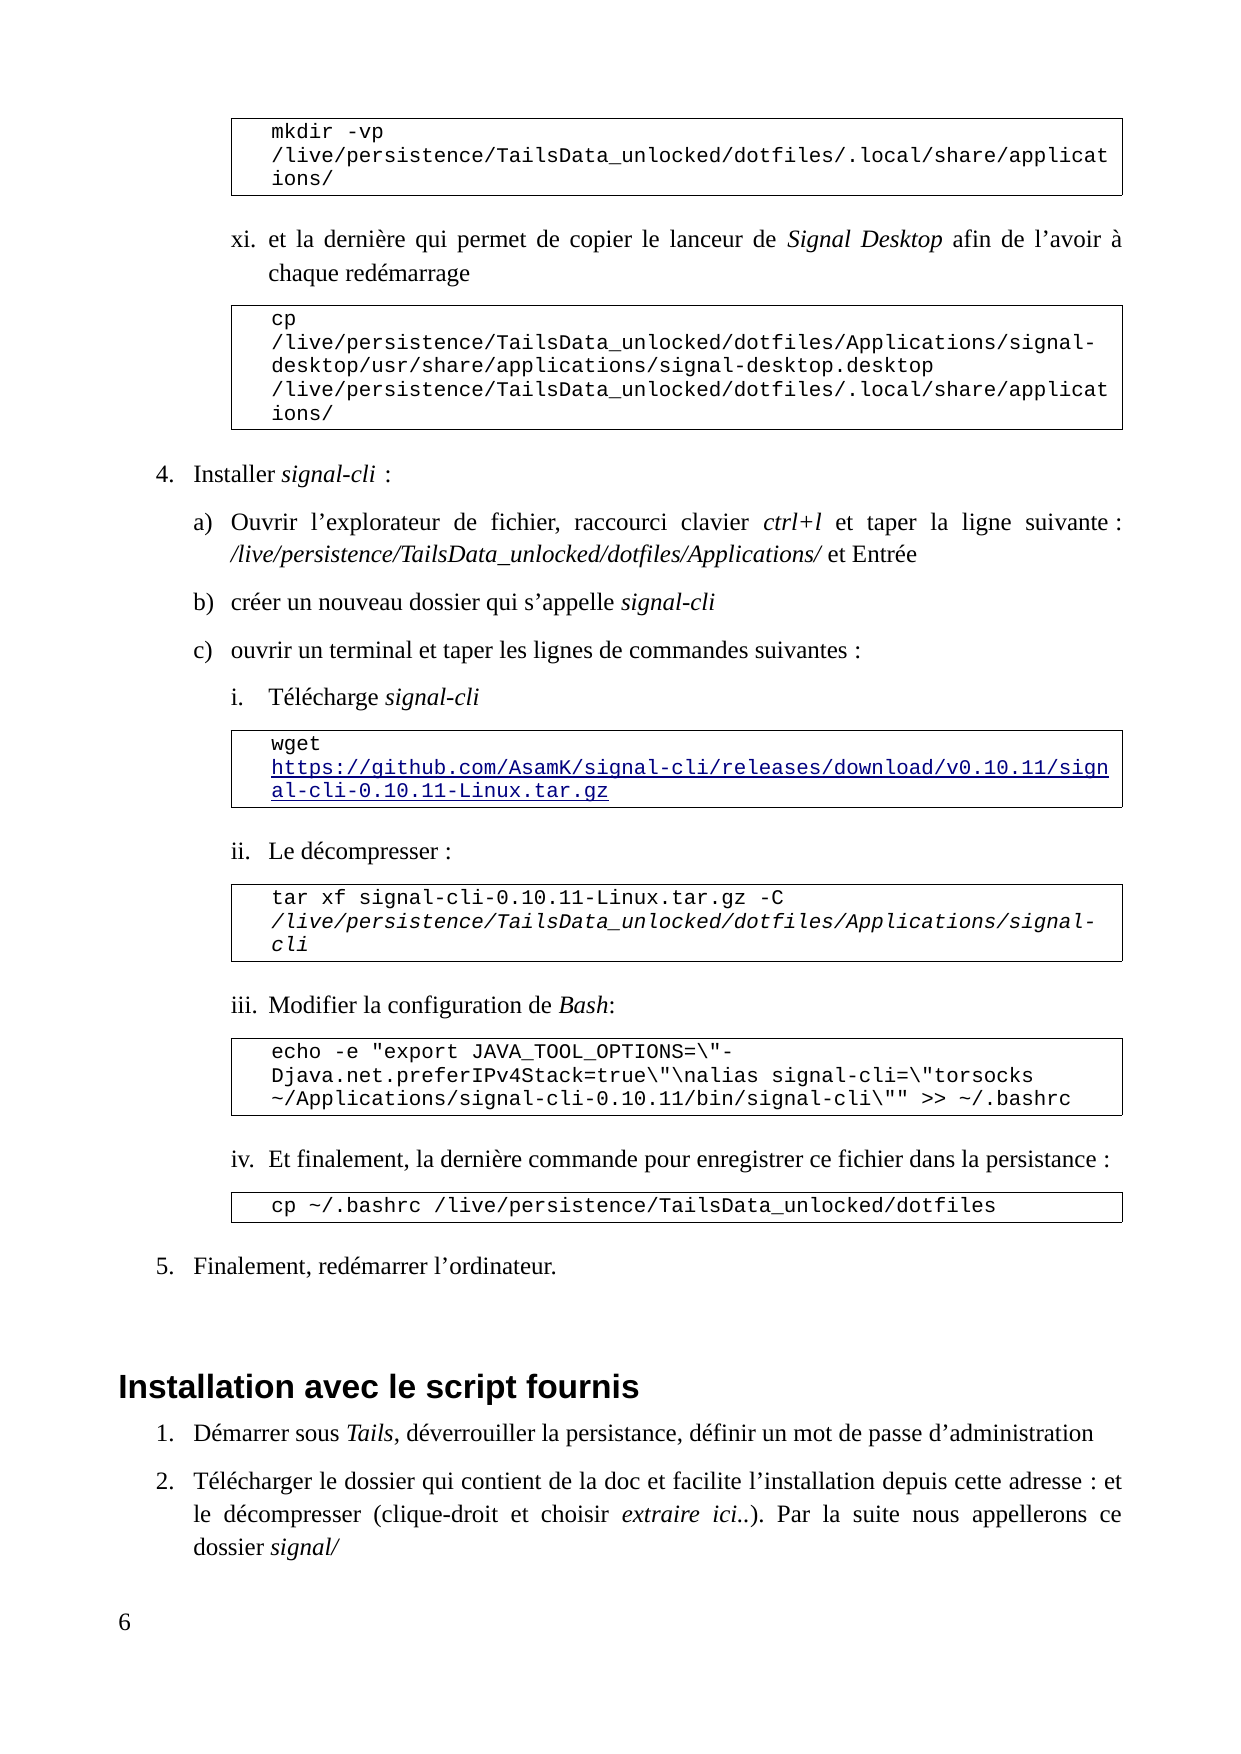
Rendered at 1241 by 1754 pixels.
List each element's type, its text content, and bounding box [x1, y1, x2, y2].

list echo -e "export JAVA_TOOL_OPTIONS=\"-Djava.net.preferIPv4Stack=true\"\nalias signal-cli=\"torsocks ~/Applications/signal-cli-0.10.11/bin/signal-cli\"" >> ~/.bashrc [232, 1039, 1122, 1115]
list Installer signal-cli : [156, 459, 1122, 488]
list Modifier la configuration de Bash: [231, 991, 1122, 1019]
list Démarrer sous Tails, déverrouiller la persistance, définir un mot de passe d’administration [156, 1418, 1122, 1447]
list Ouvrir l’explorateur de fichier, raccourci clavier ctrl+l et taper la ligne suivante : /live/persistence/TailsData_unlocked/dotfiles/Applications/ et Entrée [193, 507, 1122, 568]
list cp ~/.bashrc /live/persistence/TailsData_unlocked/dotfiles [232, 1193, 1122, 1222]
list tar xf signal-cli-0.10.11-Linux.tar.gz -C /live/persistence/TailsData_unlocked/dotfiles/Applications/signal-cli [232, 885, 1122, 961]
list créer un nouveau dossier qui s’appelle signal-cli [193, 587, 1122, 616]
list et la dernière qui permet de copier le lanceur de Signal Desktop afin de l’avoir à chaque redémarrage [231, 224, 1122, 286]
list Finalement, redémarrer l’ordinateur. [156, 1251, 1122, 1280]
list Télécharger le dossier qui contient de la doc et facilite l’installation depuis cette adresse : et le décompresser (clique-droit et choisir extraire ici..). Par la suite nous appellerons ce dossier signal/ [156, 1466, 1122, 1561]
list Le décompresser : [231, 836, 1122, 865]
subtitle Installation avec le script fournis [118, 1367, 1122, 1406]
list mkdir -vp /live/persistence/TailsData_unlocked/dotfiles/.local/share/applications/ [232, 119, 1122, 195]
list ouvrir un terminal et taper les lignes de commandes suivantes : [193, 635, 1122, 663]
list Télécharge signal-cli [231, 682, 1122, 711]
list wget https://github.com/AsamK/signal-cli/releases/download/v0.10.11/signal-cli-0.10.11-Linux.tar.gz [232, 731, 1122, 807]
list cp /live/persistence/TailsData_unlocked/dotfiles/Applications/signal-desktop/usr/share/applications/signal-desktop.desktop /live/persistence/TailsData_unlocked/dotfiles/.local/share/applications/ [232, 306, 1122, 429]
list Et finalement, la dernière commande pour enregistrer ce fichier dans la persistance : [231, 1144, 1122, 1173]
